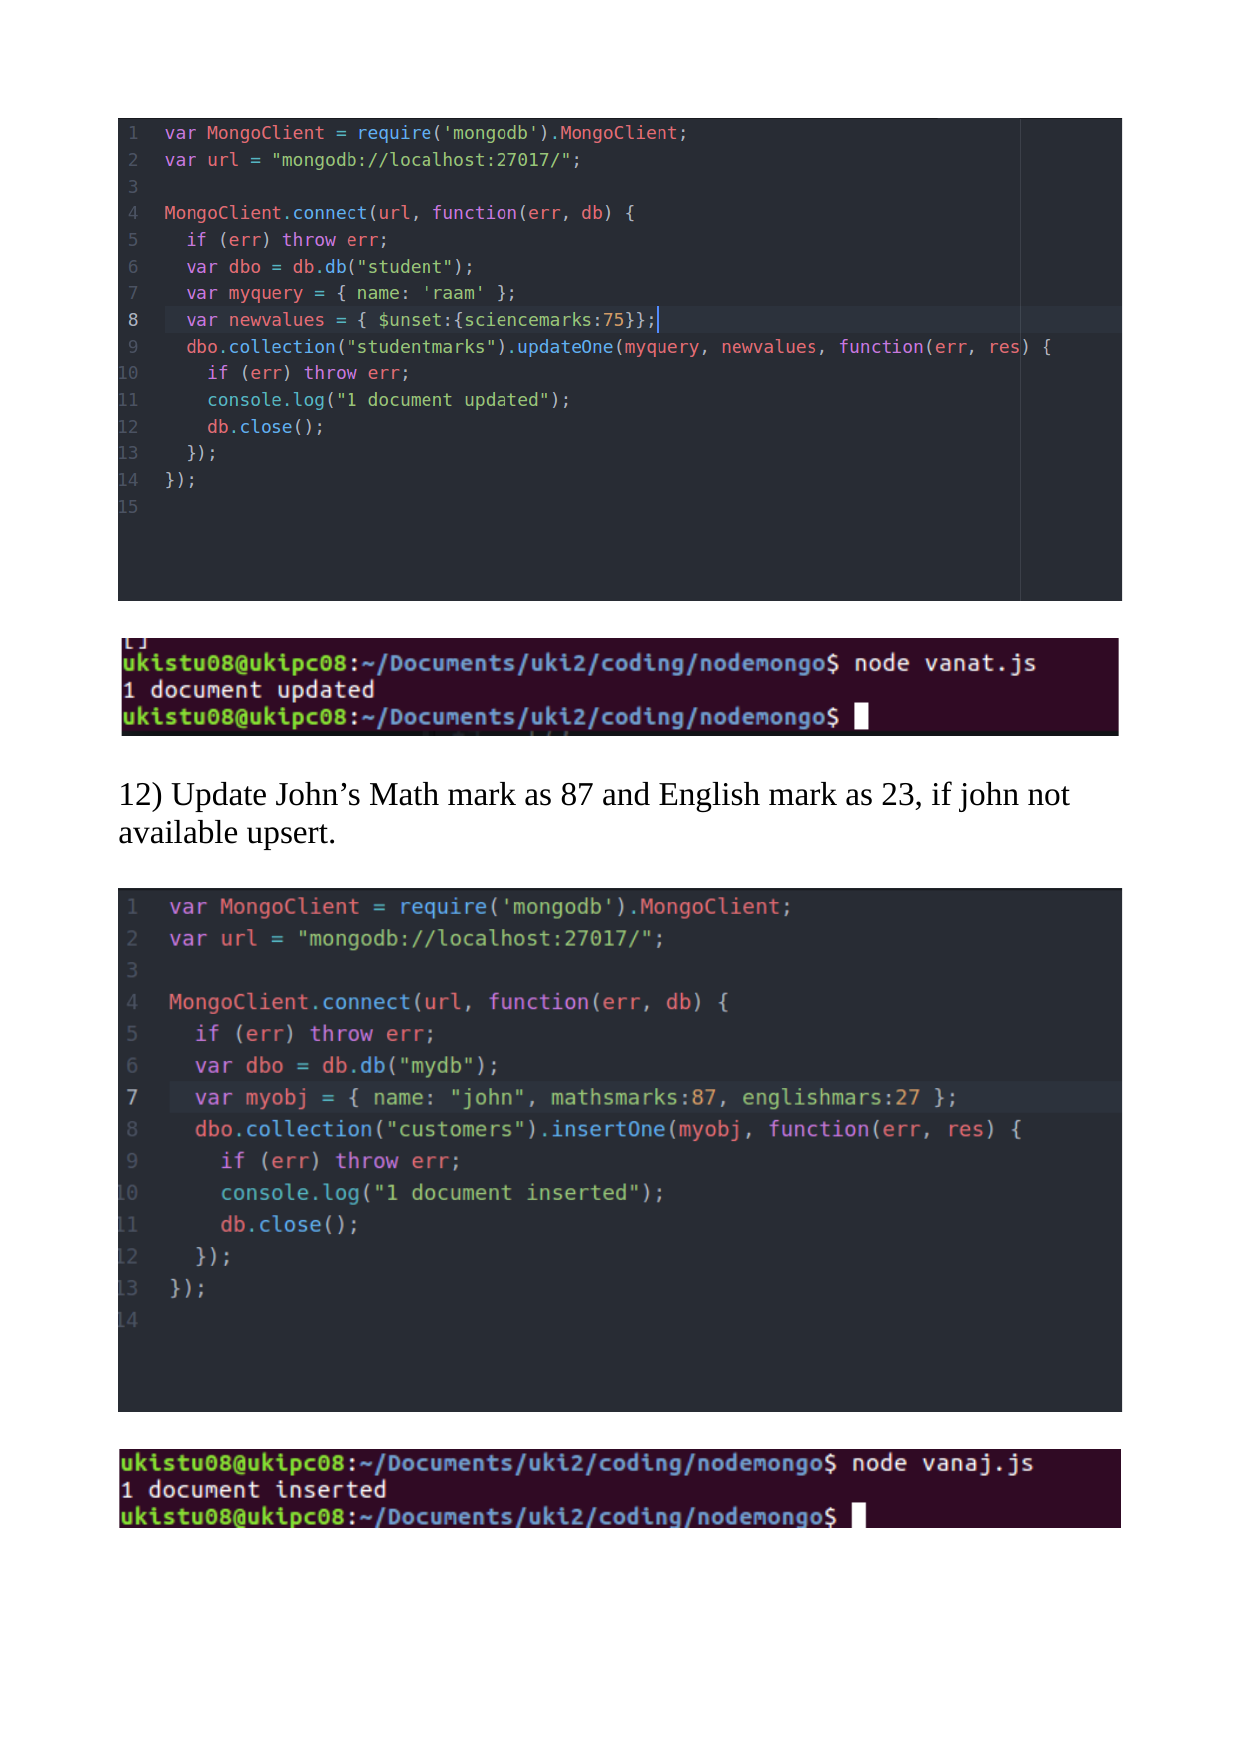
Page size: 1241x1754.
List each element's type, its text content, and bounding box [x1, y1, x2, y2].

text 12) Update John’s Math mark as 87 and English mark as 23, if john not available upsert. [118, 774, 1122, 851]
picture [121, 638, 1119, 736]
picture [118, 118, 1123, 601]
picture [119, 1449, 1121, 1528]
picture [118, 888, 1123, 1412]
